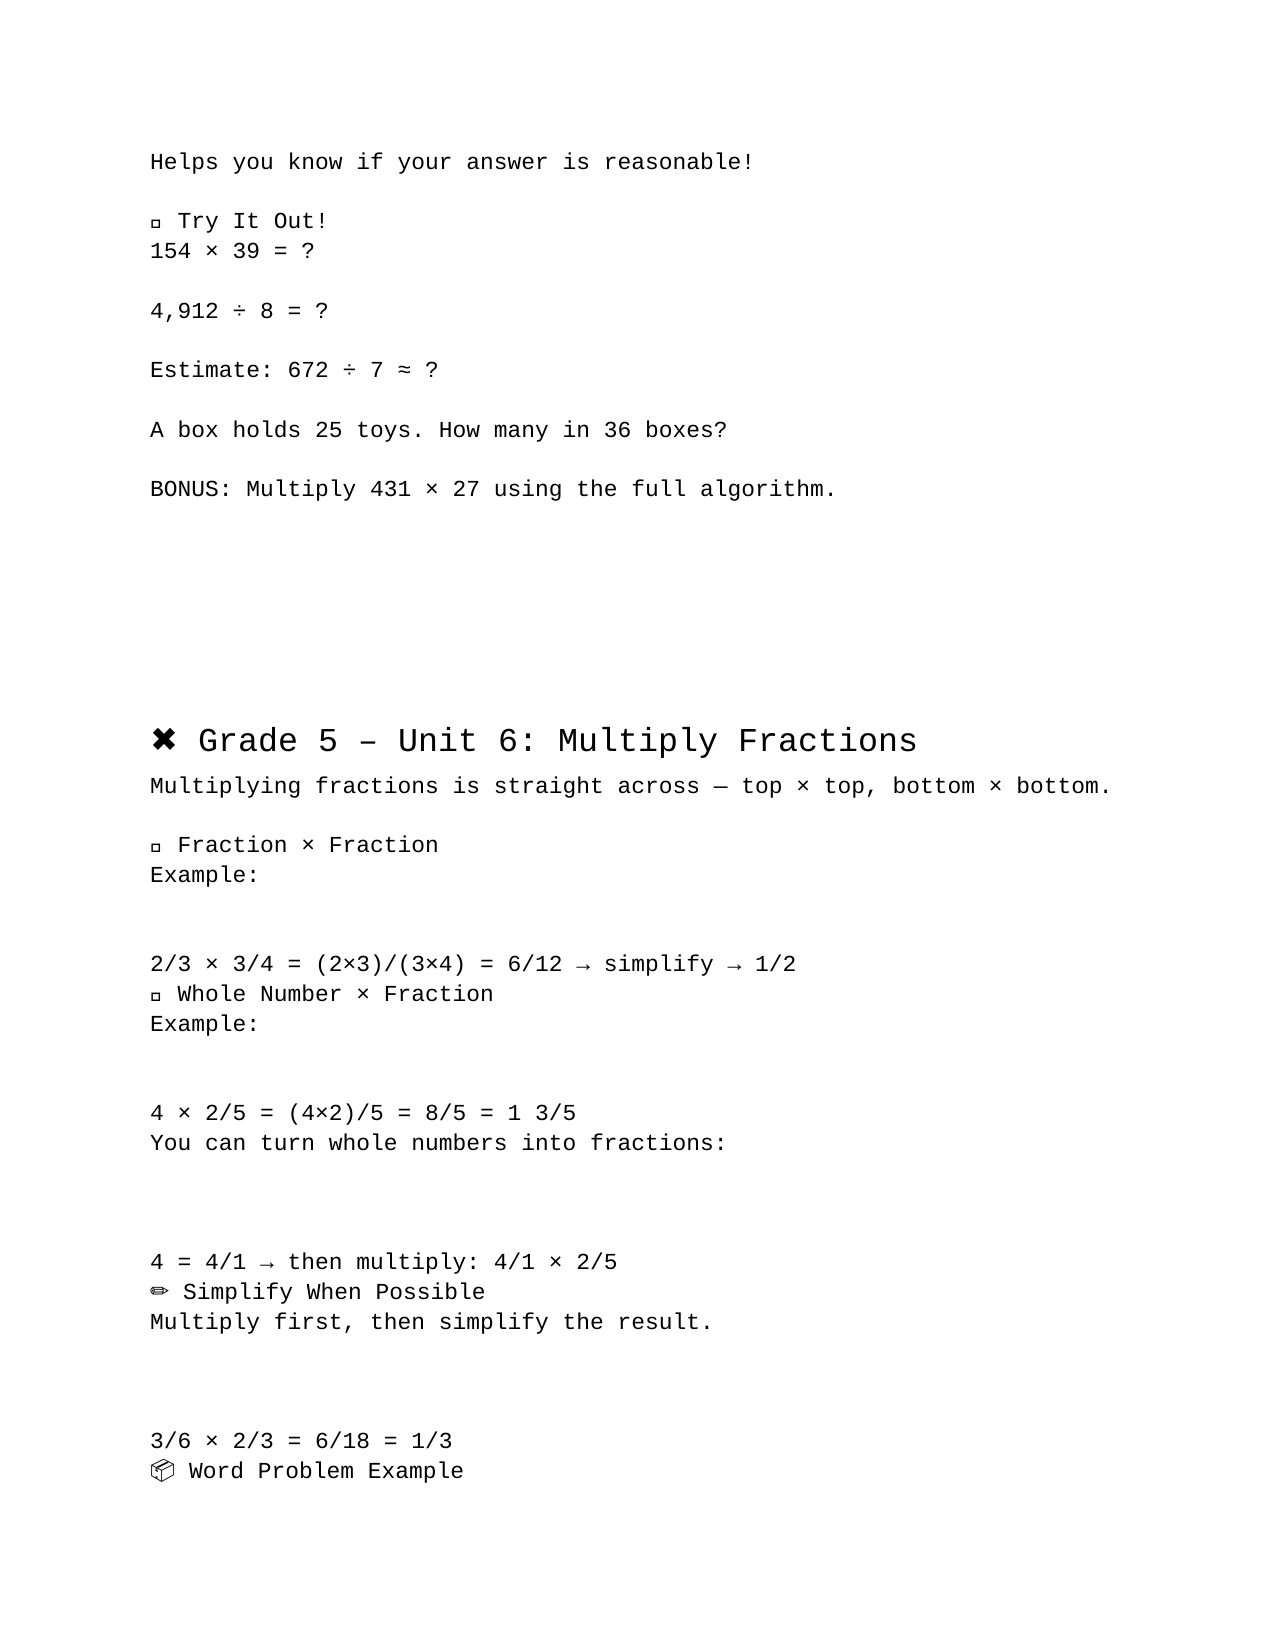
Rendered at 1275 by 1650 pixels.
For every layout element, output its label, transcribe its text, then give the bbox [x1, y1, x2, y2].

subtitle ✖️ Grade 5 – Unit 6: Multiply Fractions [150, 724, 1125, 762]
text You can turn whole numbers into fractions: [150, 1132, 1125, 1157]
text Example: [150, 863, 1125, 889]
text 154 × 39 = ? [150, 239, 1125, 265]
text 4,912 ÷ 8 = ? [150, 299, 1125, 325]
text 2/3 × 3/4 = (2×3)/(3×4) = 6/12 → simplify → 1/2 [150, 953, 1125, 979]
text 🔢 Fraction × Fraction [150, 834, 1125, 859]
text ✏️ Simplify When Possible [150, 1281, 1125, 1306]
text Estimate: 672 ÷ 7 ≈ ? [150, 358, 1125, 384]
text Multiplying fractions is straight across — top × top, bottom × bottom. [150, 774, 1125, 800]
text 🔢 Whole Number × Fraction [150, 983, 1125, 1008]
text 4 × 2/5 = (4×2)/5 = 8/5 = 1 3/5 [150, 1102, 1125, 1128]
text Helps you know if your answer is reasonable! [150, 150, 1125, 176]
text Multiply first, then simplify the result. [150, 1310, 1125, 1336]
text 📦 Word Problem Example [150, 1459, 1125, 1485]
text 🧠 Try It Out! [150, 209, 1125, 236]
text 4 = 4/1 → then multiply: 4/1 × 2/5 [150, 1251, 1125, 1277]
text 3/6 × 2/3 = 6/18 = 1/3 [150, 1429, 1125, 1455]
text A box holds 25 toys. How many in 36 boxes? [150, 418, 1125, 444]
text BONUS: Multiply 431 × 27 using the full algorithm. [150, 478, 1125, 504]
text Example: [150, 1012, 1125, 1038]
